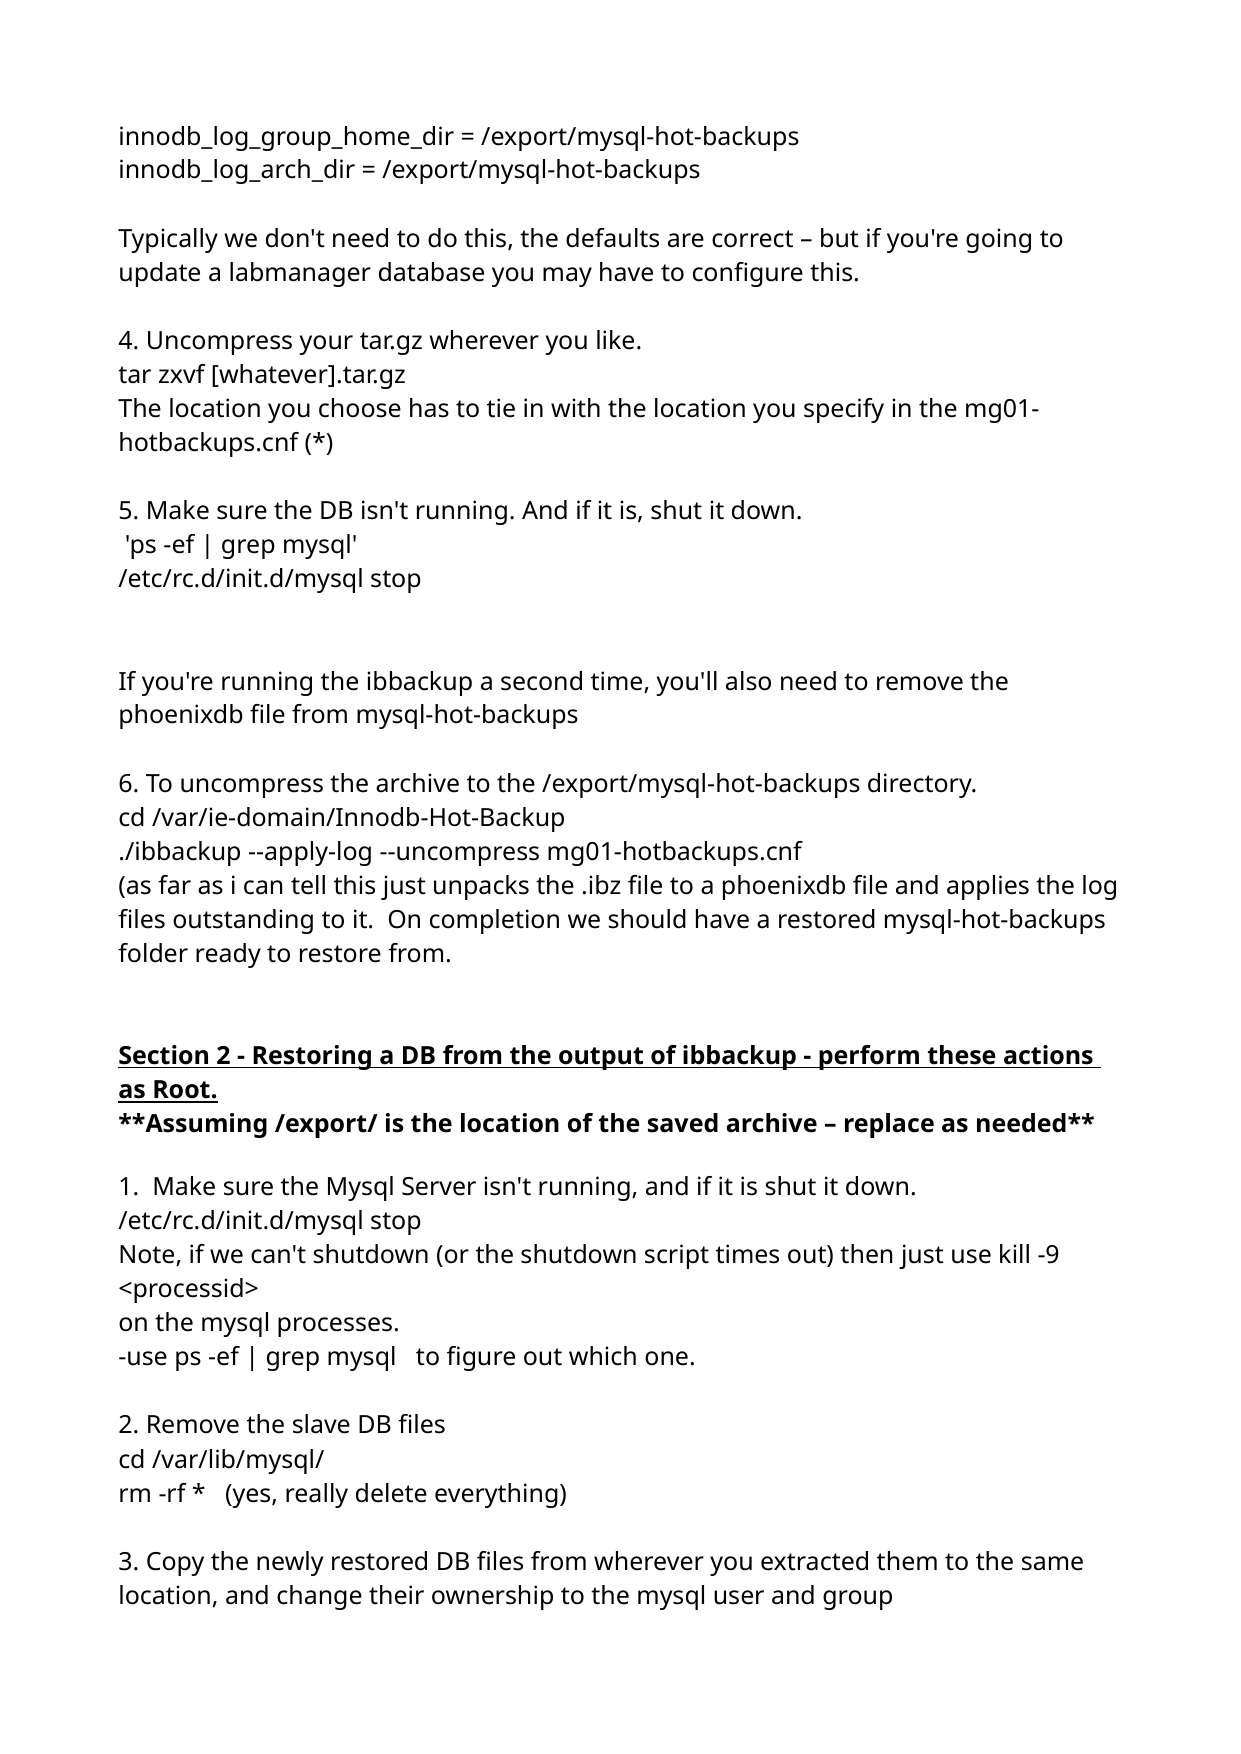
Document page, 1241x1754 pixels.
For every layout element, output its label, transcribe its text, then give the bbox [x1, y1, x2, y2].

text -use ps -ef | grep mysql to figure out which one. [118, 1339, 1122, 1407]
text cd /var/lib/mysql/ [118, 1441, 1122, 1475]
text tar zxvf [whatever].tar.gz [118, 357, 1122, 391]
text on the mysql processes. [118, 1305, 1122, 1339]
text 6. To uncompress the archive to the /export/mysql-hot-backups directory. [118, 765, 1122, 799]
text /etc/rc.d/init.d/mysql stop [118, 561, 1122, 595]
text Typically we don't need to do this, the defaults are correct – but if you're going to update a labmanager database you may have to configure this. [118, 220, 1122, 288]
text ./ibbackup --apply-log --uncompress mg01-hotbackups.cnf [118, 833, 1122, 867]
text 4. Uncompress your tar.gz wherever you like. [118, 322, 1122, 357]
text /etc/rc.d/init.d/mysql stop [118, 1203, 1122, 1237]
text **Assuming /export/ is the location of the saved archive – replace as needed** [118, 1106, 1122, 1140]
text cd /var/ie-domain/Innodb-Hot-Backup [118, 799, 1122, 833]
text 'ps -ef | grep mysql' [118, 527, 1122, 561]
text Note, if we can't shutdown (or the shutdown script times out) then just use kill -9 <processid> [118, 1237, 1122, 1305]
text 1. Make sure the Mysql Server isn't running, and if it is shut it down. [118, 1169, 1122, 1203]
text If you're running the ibbackup a second time, you'll also need to remove the phoenixdb file from mysql-hot-backups [118, 663, 1122, 731]
text 2. Remove the slave DB files [118, 1407, 1122, 1441]
text innodb_log_arch_dir = /export/mysql-hot-backups [118, 152, 1122, 186]
text The location you choose has to tie in with the location you specify in the mg01-hotbackups.cnf (*) [118, 391, 1122, 459]
text Section 2 - Restoring a DB from the output of ibbackup - perform these actions as Root. [118, 1038, 1122, 1106]
text innodb_log_group_home_dir = /export/mysql-hot-backups [118, 118, 1122, 152]
text 5. Make sure the DB isn't running. And if it is, shut it down. [118, 493, 1122, 527]
text 3. Copy the newly restored DB files from wherever you extracted them to the same location, and change their ownership to the mysql user and group [118, 1543, 1122, 1612]
text rm -rf * (yes, really delete everything) [118, 1475, 1122, 1509]
text (as far as i can tell this just unpacks the .ibz file to a phoenixdb file and applies the log files outstanding to it. On completion we should have a restored mysql-hot-backups folder ready to restore from. [118, 867, 1122, 970]
